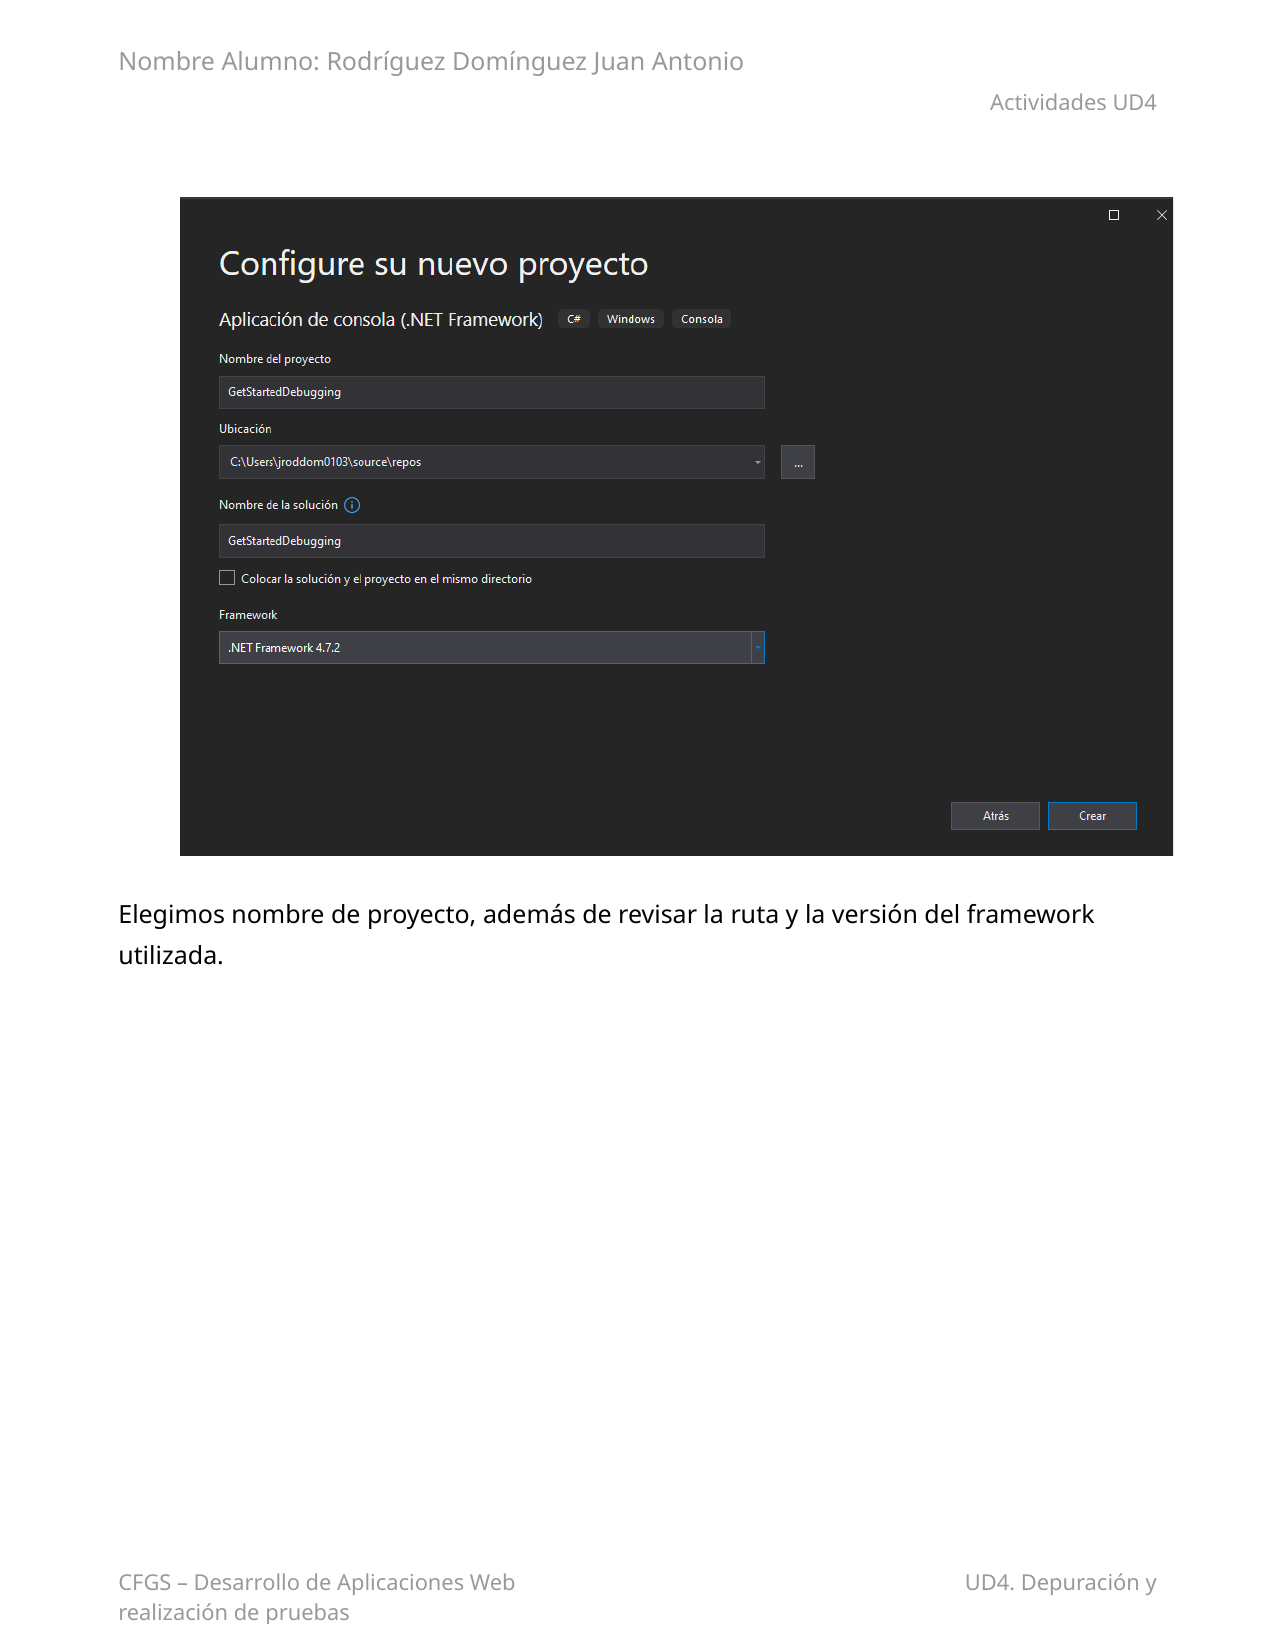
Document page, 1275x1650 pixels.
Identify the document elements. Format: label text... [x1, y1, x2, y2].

text Elegimos nombre de proyecto, además de revisar la ruta y la versión del framework utilizada. [118, 897, 1157, 972]
picture [180, 197, 1174, 856]
